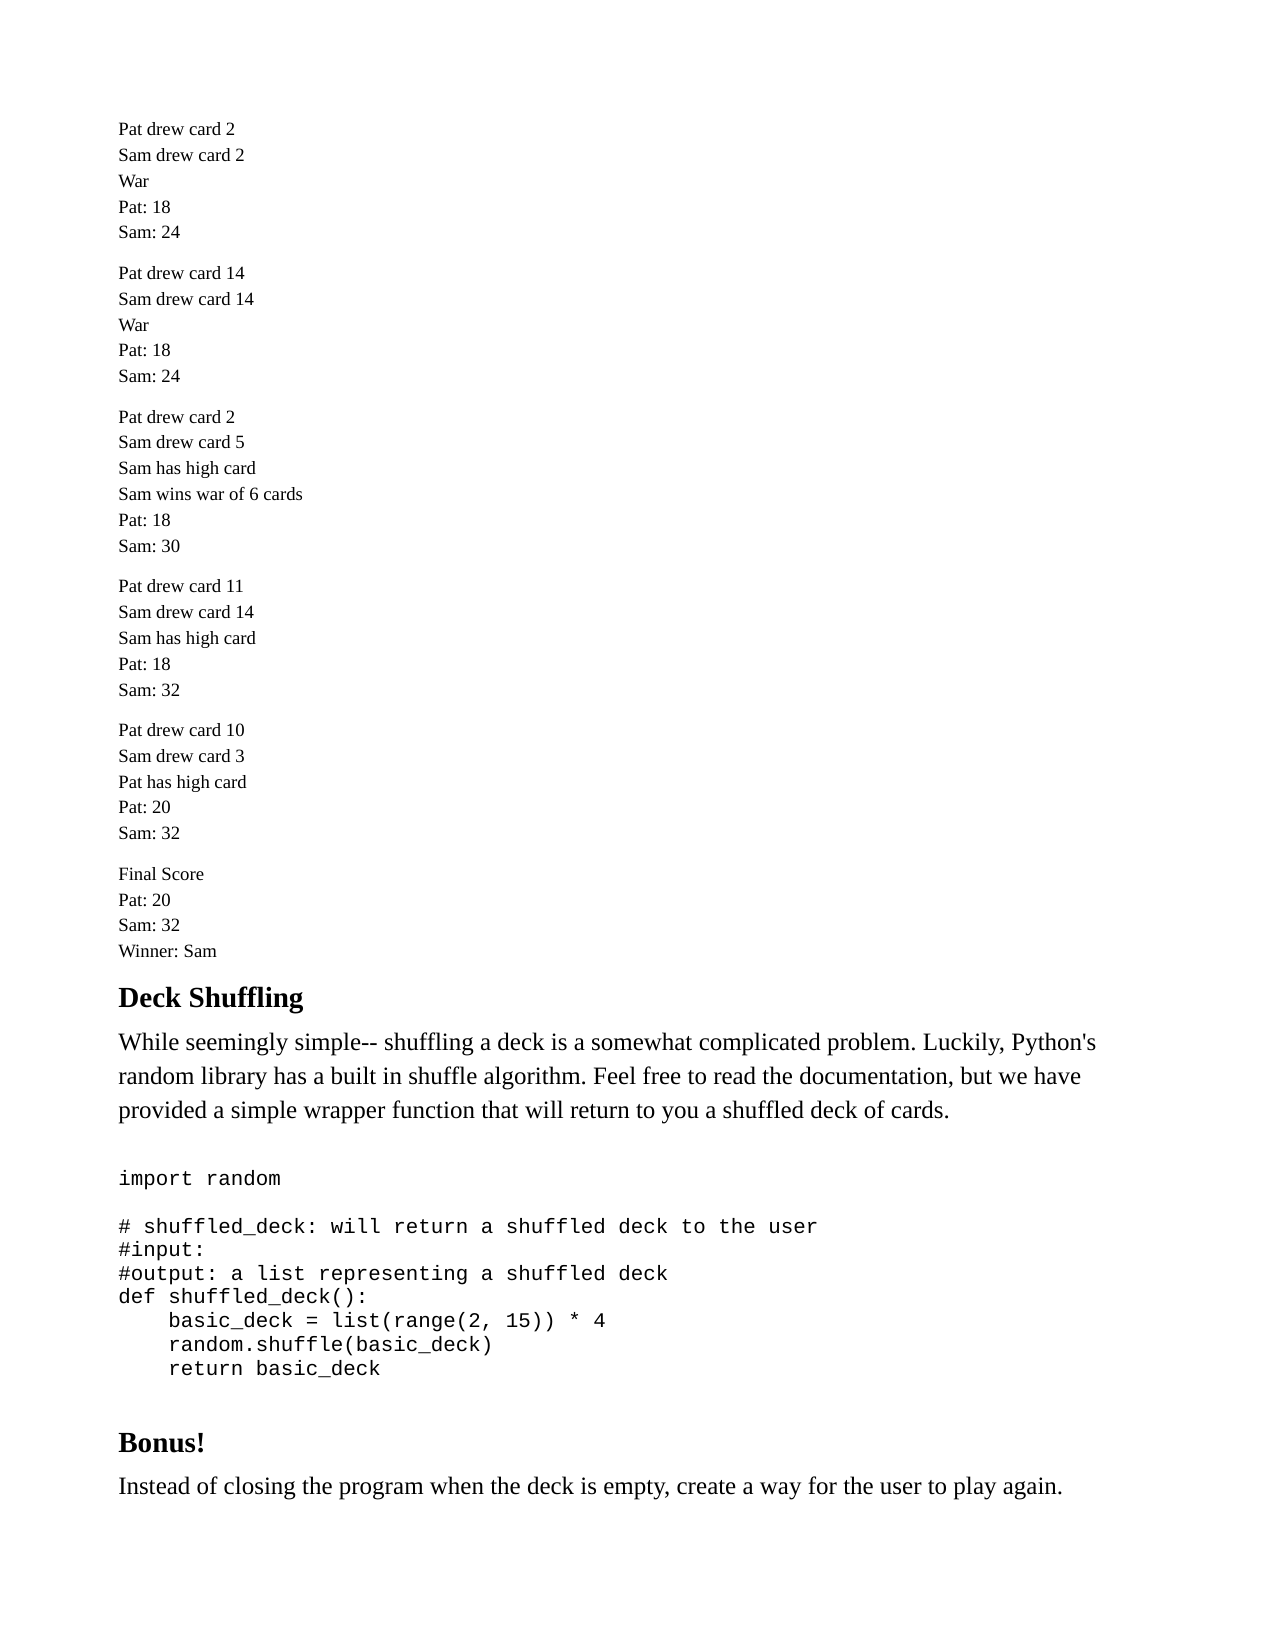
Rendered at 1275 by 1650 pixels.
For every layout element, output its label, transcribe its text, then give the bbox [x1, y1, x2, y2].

text Pat drew card 2 Sam drew card 5 Sam has high card Sam wins war of 6 cards Pat: 18 Sam: 30 [118, 406, 1157, 556]
text Pat drew card 2 Sam drew card 2 War Pat: 18 Sam: 24 [118, 118, 1157, 243]
subtitle Deck Shuffling [118, 981, 1157, 1014]
text Pat drew card 11 Sam drew card 14 Sam has high card Pat: 18 Sam: 32 [118, 575, 1157, 700]
text # shuffled_deck: will return a shuffled deck to the user [118, 1216, 1157, 1239]
text def shuffled_deck(): [118, 1287, 1157, 1310]
text #input: [118, 1239, 1157, 1263]
subtitle Bonus! [118, 1425, 1157, 1459]
text import random [118, 1168, 1157, 1192]
text basic_deck = list(range(2, 15)) * 4 [118, 1310, 1157, 1334]
text #output: a list representing a shuffled deck [118, 1263, 1157, 1287]
text Final Score Pat: 20 Sam: 32 Winner: Sam [118, 863, 1157, 962]
text Instead of closing the program when the deck is empty, create a way for the user to play again. [118, 1471, 1157, 1500]
text While seemingly simple-- shuffling a deck is a somewhat complicated problem. Luckily, Python's random library has a built in shuffle algorithm. Feel free to read the documentation, but we have provided a simple wrapper function that will return to you a shuffled deck of cards. [118, 1027, 1157, 1124]
text Pat drew card 14 Sam drew card 14 War Pat: 18 Sam: 24 [118, 262, 1157, 387]
text Pat drew card 10 Sam drew card 3 Pat has high card Pat: 20 Sam: 32 [118, 719, 1157, 844]
text return basic_deck [118, 1357, 1157, 1381]
text random.shuffle(basic_deck) [118, 1334, 1157, 1357]
